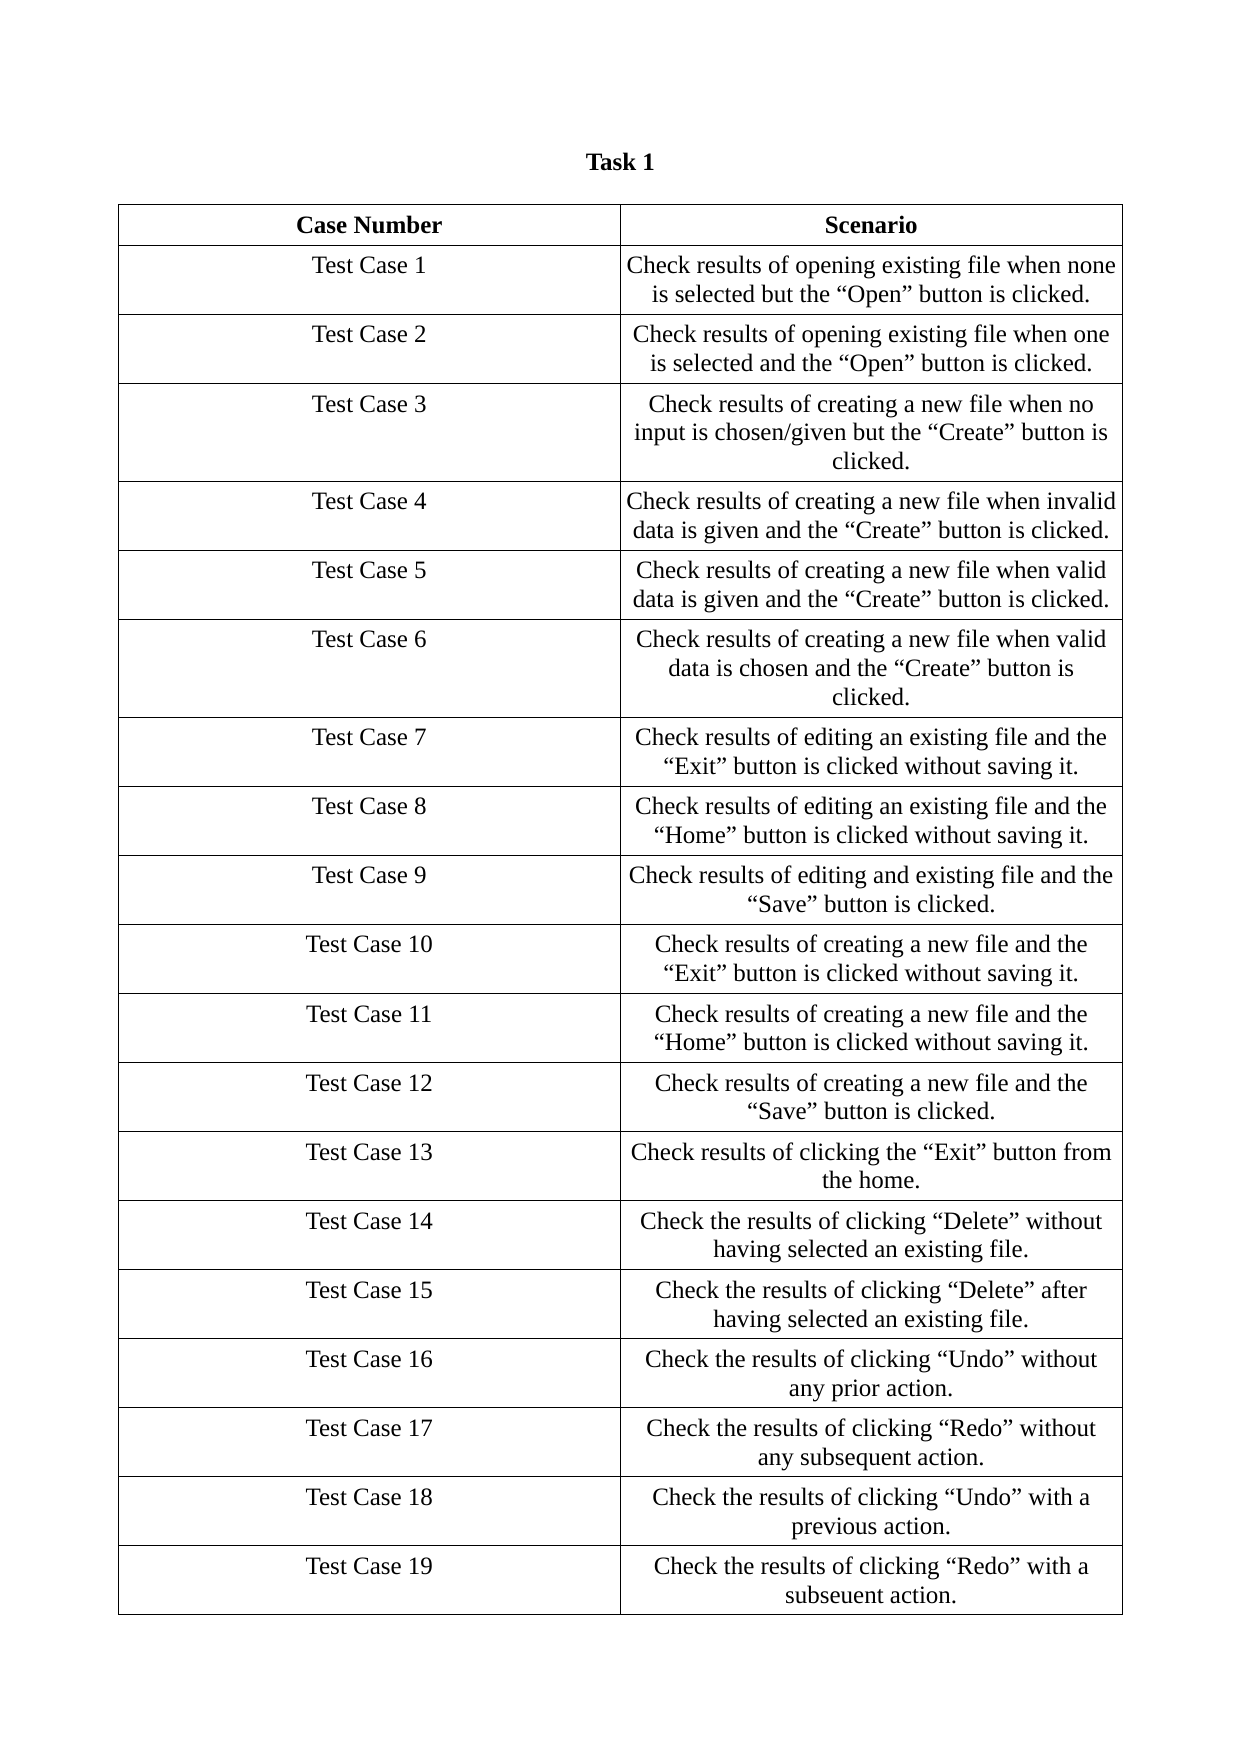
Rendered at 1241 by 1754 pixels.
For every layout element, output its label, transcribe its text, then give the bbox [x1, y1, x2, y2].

table_header Case Number [119, 205, 620, 245]
table_cell Test Case 13 [119, 1132, 620, 1200]
table_cell Check results of editing and existing file and the “Save” button is clicked. [621, 856, 1122, 924]
table_cell Test Case 14 [119, 1201, 620, 1269]
table_cell Test Case 11 [119, 994, 620, 1062]
table_cell Test Case 18 [119, 1477, 620, 1545]
table_cell Test Case 12 [119, 1063, 620, 1131]
table_cell Test Case 17 [119, 1408, 620, 1476]
table_cell Check results of clicking the “Exit” button from the home. [621, 1132, 1122, 1200]
table_cell Check results of creating a new file when valid data is chosen and the “Create” button is clicked. [621, 620, 1122, 717]
table_cell Test Case 19 [119, 1546, 620, 1614]
table_cell Check the results of clicking “Undo” with a previous action. [621, 1477, 1122, 1545]
table_cell Check the results of clicking “Delete” without having selected an existing file. [621, 1201, 1122, 1269]
table_cell Test Case 1 [119, 246, 620, 314]
table_cell Check the results of clicking “Undo” without any prior action. [621, 1339, 1122, 1407]
table_cell Test Case 5 [119, 551, 620, 619]
table_cell Check the results of clicking “Redo” without any subsequent action. [621, 1408, 1122, 1476]
table_cell Check results of editing an existing file and the “Exit” button is clicked without saving it. [621, 718, 1122, 786]
text Task 1 [118, 147, 1122, 176]
table_cell Test Case 15 [119, 1270, 620, 1338]
table_cell Test Case 9 [119, 856, 620, 924]
table_cell Check results of opening existing file when one is selected and the “Open” button is clicked. [621, 315, 1122, 383]
table_cell Check results of creating a new file when invalid data is given and the “Create” button is clicked. [621, 482, 1122, 550]
table_cell Test Case 4 [119, 482, 620, 550]
table_cell Check results of creating a new file and the “Home” button is clicked without saving it. [621, 994, 1122, 1062]
table_cell Test Case 8 [119, 787, 620, 855]
table_cell Test Case 3 [119, 384, 620, 481]
table_cell Check the results of clicking “Redo” with a subseuent action. [621, 1546, 1122, 1614]
table_cell Check results of creating a new file and the “Save” button is clicked. [621, 1063, 1122, 1131]
table_cell Test Case 16 [119, 1339, 620, 1407]
table_cell Test Case 2 [119, 315, 620, 383]
table_cell Check results of creating a new file when valid data is given and the “Create” button is clicked. [621, 551, 1122, 619]
table_cell Check results of creating a new file when no input is chosen/given but the “Create” button is clicked. [621, 384, 1122, 481]
table_cell Check results of opening existing file when none is selected but the “Open” button is clicked. [621, 246, 1122, 314]
table_header Scenario [621, 205, 1122, 245]
table_cell Check the results of clicking “Delete” after having selected an existing file. [621, 1270, 1122, 1338]
table_cell Test Case 6 [119, 620, 620, 717]
table_cell Check results of editing an existing file and the “Home” button is clicked without saving it. [621, 787, 1122, 855]
table_cell Test Case 10 [119, 925, 620, 993]
table_cell Test Case 7 [119, 718, 620, 786]
table_cell Check results of creating a new file and the “Exit” button is clicked without saving it. [621, 925, 1122, 993]
